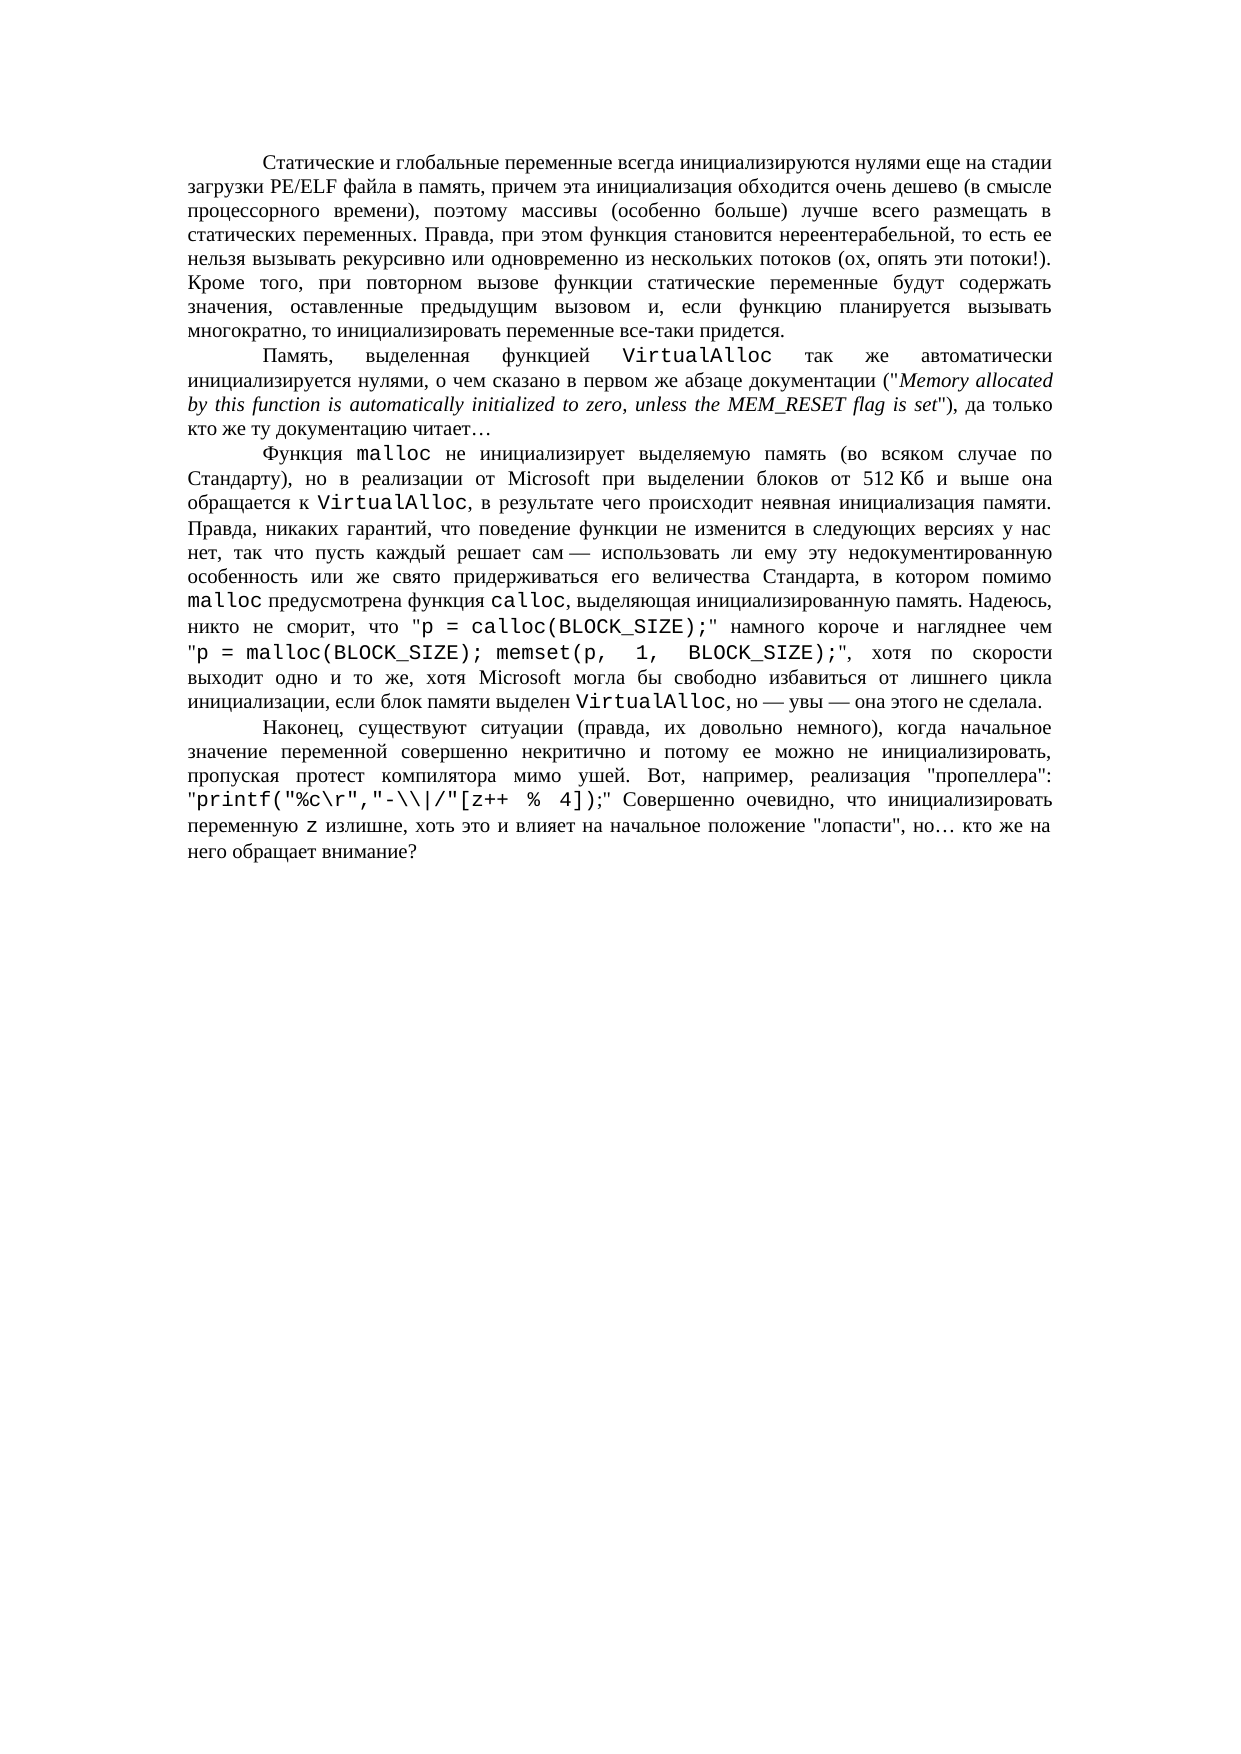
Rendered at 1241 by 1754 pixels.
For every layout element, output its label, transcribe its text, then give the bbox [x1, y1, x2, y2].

text Функция malloc не инициализирует выделяемую память (во всяком случае по Стандарту), но в реализации от Microsoft при выделении блоков от 512 Кб и выше она обращается к VirtualAlloc, в результате чего происходит неявная инициализация памяти. Правда, никаких гарантий, что поведение функции не изменится в следующих версиях у нас нет, так что пусть каждый решает сам — использовать ли ему эту недокументированную особенность или же свято придерживаться его величества Стандарта, в котором помимо malloc предусмотрена функция calloc, выделяющая инициализированную память. Надеюсь, никто не сморит, что "p = calloc(BLOCK_SIZE);" намного короче и нагляднее чем "p = malloc(BLOCK_SIZE); memset(p, 1, BLOCK_SIZE);", хотя по скорости выходит одно и то же, хотя Microsoft могла бы свободно избавиться от лишнего цикла инициализации, если блок памяти выделен VirtualAlloc, но — увы — она этого не сделала. [187, 440, 1053, 715]
text Память, выделенная функцией VirtualAlloc так же автоматически инициализируется нулями, о чем сказано в первом же абзаце документации ("Memory allocated by this function is automatically initialized to zero, unless the MEM_RESET flag is set"), да только кто же ту документацию читает… [187, 342, 1053, 440]
text Статические и глобальные переменные всегда инициализируются нулями еще на стадии загрузки PE/ELF файла в память, причем эта инициализация обходится очень дешево (в смысле процессорного времени), поэтому массивы (особенно больше) лучше всего размещать в статических переменных. Правда, при этом функция становится нереентерабельной, то есть ее нельзя вызывать рекурсивно или одновременно из нескольких потоков (ох, опять эти потоки!). Кроме того, при повторном вызове функции статические переменные будут содержать значения, оставленные предыдущим вызовом и, если функцию планируется вызывать многократно, то инициализировать переменные все-таки придется. [187, 150, 1053, 342]
text Наконец, существуют ситуации (правда, их довольно немного), когда начальное значение переменной совершенно некритично и потому ее можно не инициализировать, пропуская протест компилятора мимо ушей. Вот, например, реализация "пропеллера": "printf("%c\r","-\\|/"[z++ % 4]);" Совершенно очевидно, что инициализировать переменную z излишне, хоть это и влияет на начальное положение "лопасти", но… кто же на него обращает внимание? [187, 715, 1053, 863]
